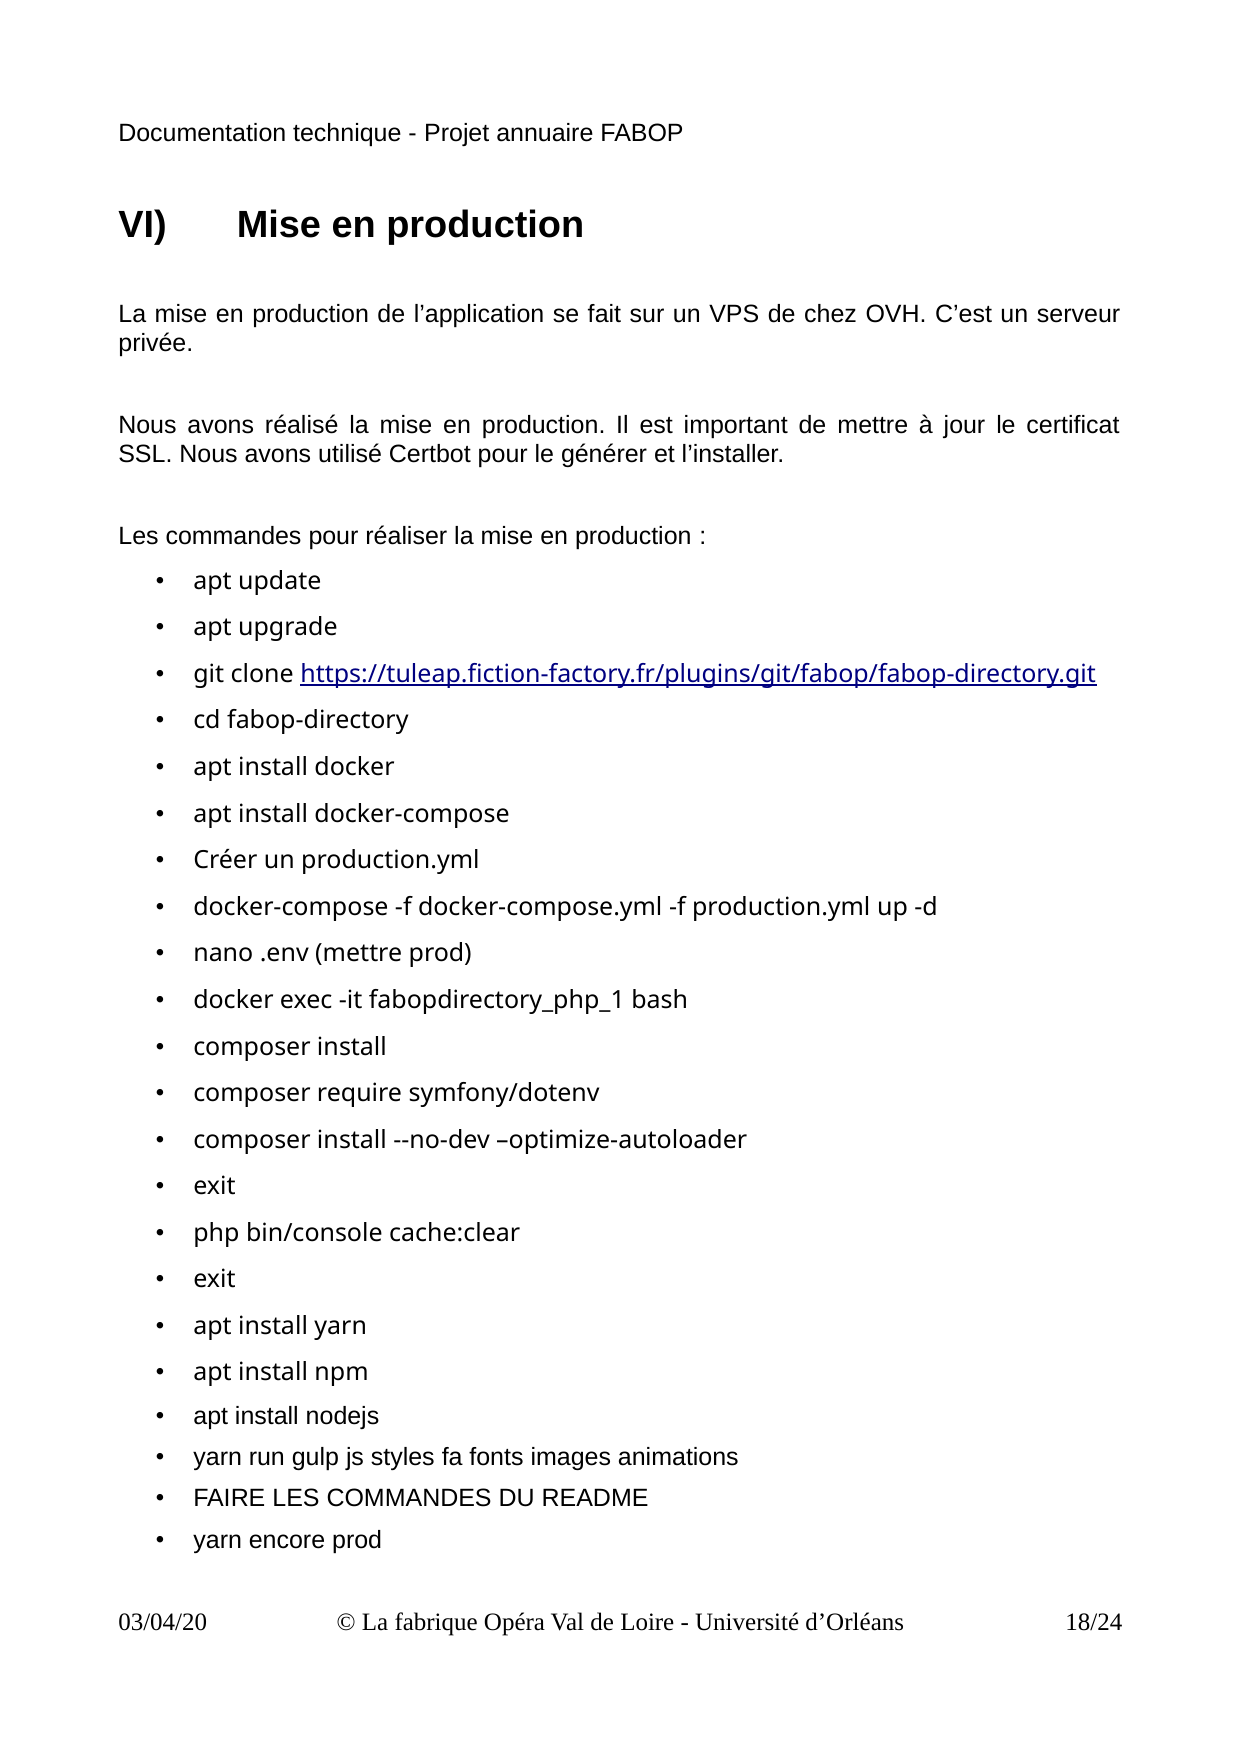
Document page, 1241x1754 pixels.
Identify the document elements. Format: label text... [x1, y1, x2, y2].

list git clone https://tuleap.fiction-factory.fr/plugins/git/fabop/fabop-directory.git [156, 656, 1122, 690]
list docker exec -it fabopdirectory_php_1 bash [156, 982, 1122, 1016]
text La mise en production de l’application se fait sur un VPS de chez OVH. C’est un serveur privée. [118, 299, 1122, 356]
subtitle Mise en production [118, 201, 1122, 245]
text Nous avons réalisé la mise en production. Il est important de mettre à jour le certificat SSL. Nous avons utilisé Certbot pour le générer et l’installer. [118, 410, 1122, 467]
list exit [156, 1261, 1122, 1295]
list apt install docker [156, 749, 1122, 783]
list apt install docker-compose [156, 795, 1122, 829]
list cd fabop-directory [156, 702, 1122, 736]
list apt update [156, 562, 1122, 597]
text Les commandes pour réaliser la mise en production : [118, 521, 1122, 550]
list php bin/console cache:clear [156, 1214, 1122, 1248]
list apt install yarn [156, 1307, 1122, 1342]
list Créer un production.yml [156, 842, 1122, 876]
list docker-compose -f docker-compose.yml -f production.yml up -d [156, 888, 1122, 922]
list apt install npm [156, 1354, 1122, 1388]
list yarn encore prod [156, 1525, 1122, 1553]
list apt upgrade [156, 609, 1122, 643]
list yarn run gulp js styles fa fonts images animations [156, 1442, 1122, 1471]
list nano .env (mettre prod) [156, 935, 1122, 969]
list composer require symfony/dotenv [156, 1075, 1122, 1109]
list exit [156, 1168, 1122, 1202]
list FAIRE LES COMMANDES DU README [156, 1483, 1122, 1512]
list composer install --no-dev –optimize-autoloader [156, 1121, 1122, 1155]
list composer install [156, 1028, 1122, 1062]
list apt install nodejs [156, 1401, 1122, 1429]
